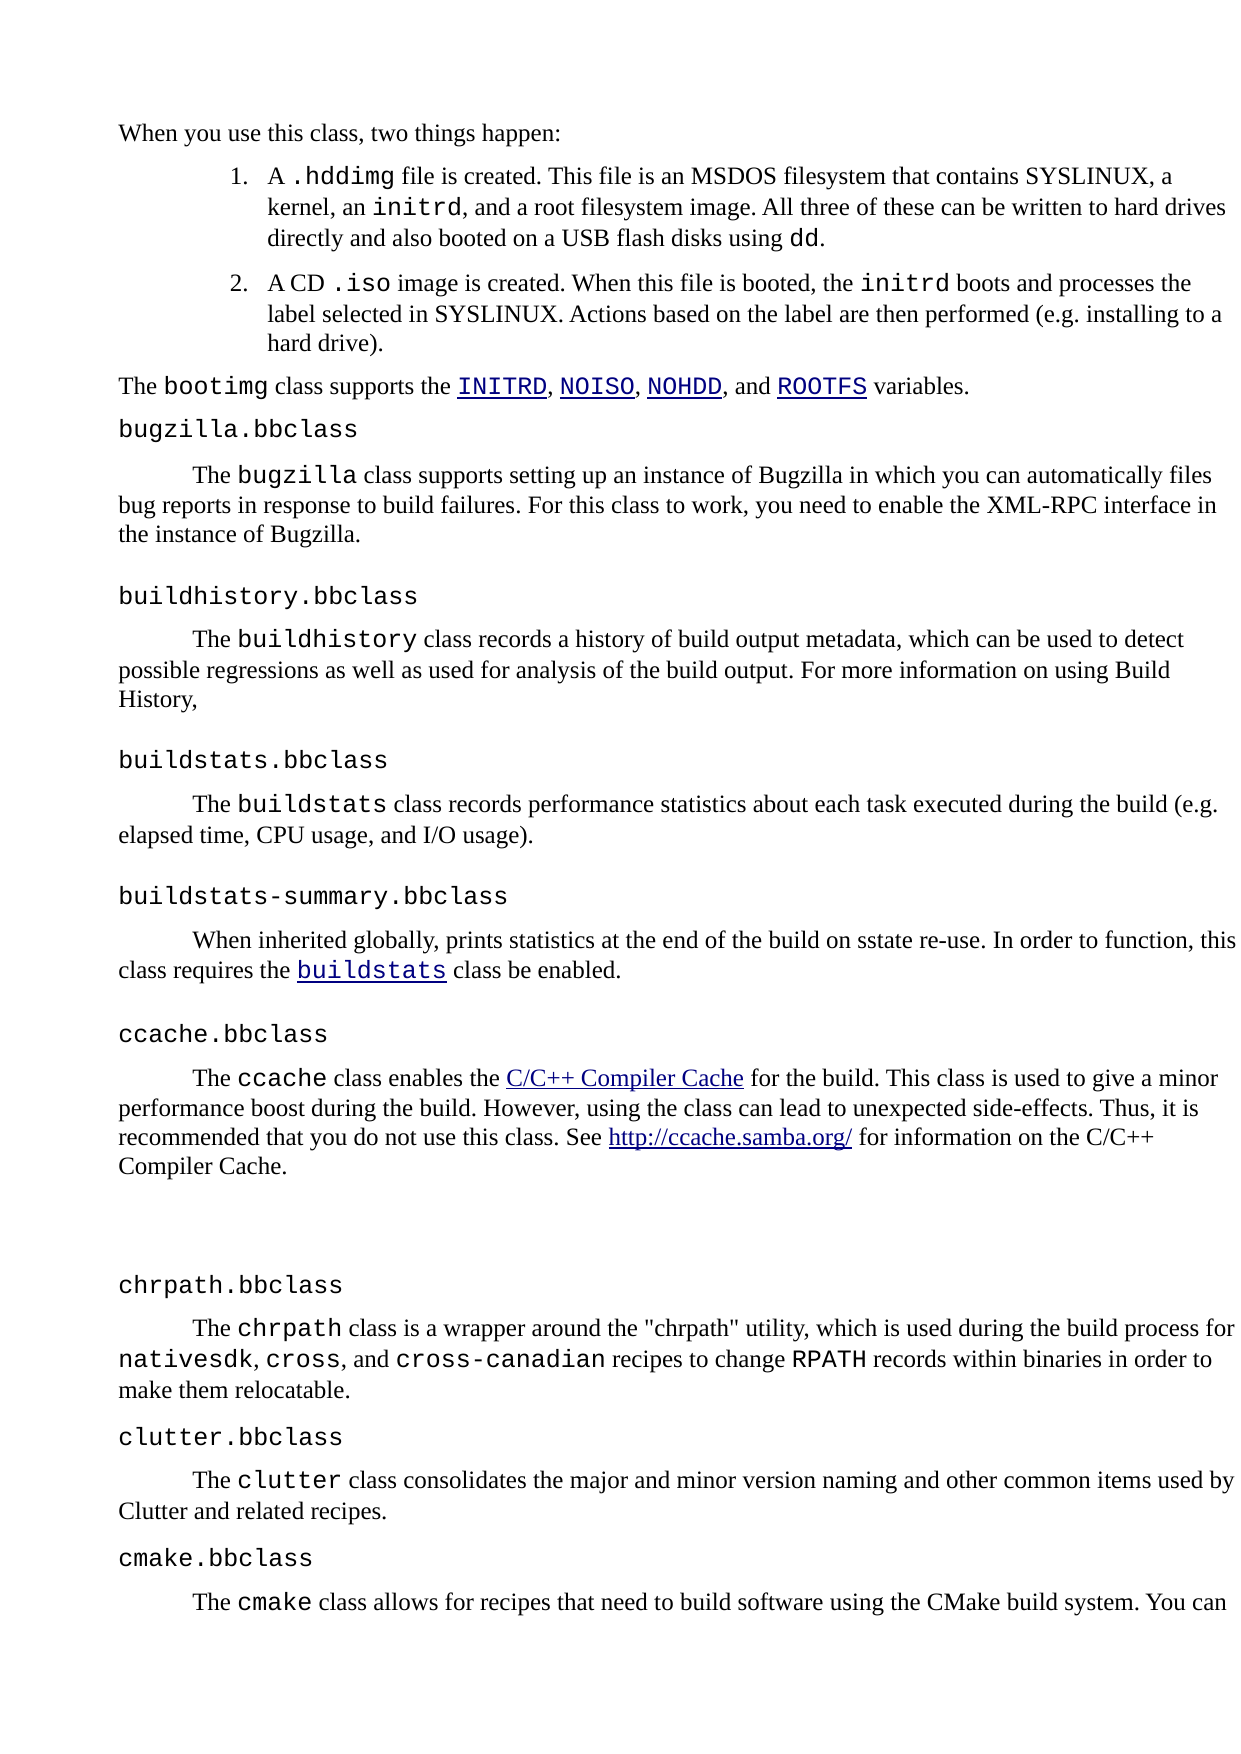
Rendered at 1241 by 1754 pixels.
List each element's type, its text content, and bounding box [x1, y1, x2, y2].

list A CD .iso image is created. When this file is booted, the initrd boots and processes the label selected in SYSLINUX. Actions based on the label are then performed (e.g. installing to a hard drive). [229, 268, 1240, 357]
subtitle buildstats.bbclass [118, 748, 1240, 776]
list The bootimg class supports the INITRD, NOISO, NOHDD, and ROOTFS variables. [83, 371, 1240, 402]
text The bugzilla class supports setting up an instance of Bugzilla in which you can automatically files bug reports in response to build failures. For this class to work, you need to enable the XML-RPC interface in the instance of Bugzilla. [118, 460, 1240, 548]
text The buildhistory class records a history of build output metadata, which can be used to detect possible regressions as well as used for analysis of the build output. For more information on using Build History, [118, 624, 1240, 713]
text The buildstats class records performance statistics about each task executed during the build (e.g. elapsed time, CPU usage, and I/O usage). [118, 789, 1240, 848]
text The clutter class consolidates the major and minor version naming and other common items used by Clutter and related recipes. [118, 1466, 1240, 1525]
subtitle clutter.bbclass [118, 1425, 1240, 1453]
subtitle buildhistory.bbclass [118, 583, 1240, 612]
subtitle bugzilla.bbclass [83, 417, 1240, 445]
text The chrpath class is a wrapper around the "chrpath" utility, which is used during the build process for nativesdk, cross, and cross-canadian recipes to change RPATH records within binaries in order to make them relocatable. [118, 1313, 1240, 1404]
subtitle chrpath.bbclass [118, 1273, 1240, 1301]
text The cmake class allows for recipes that need to build software using the CMake build system. You can [118, 1587, 1240, 1618]
text The ccache class enables the C/C++ Compiler Cache for the build. This class is used to give a minor performance boost during the build. However, using the class can lead to unexpected side-effects. Thus, it is recommended that you do not use this class. See http://ccache.samba.org/ for information on the C/C++ Compiler Cache. [118, 1063, 1240, 1180]
subtitle cmake.bbclass [118, 1546, 1240, 1574]
subtitle ccache.bbclass [118, 1022, 1240, 1050]
list A .hddimg file is created. This file is an MSDOS filesystem that contains SYSLINUX, a kernel, an initrd, and a root filesystem image. All three of these can be written to hard drives directly and also booted on a USB flash disks using dd. [229, 161, 1240, 254]
text When you use this class, two things happen: [118, 118, 1240, 147]
text When inherited globally, prints statistics at the end of the build on sstate re-use. In order to function, this class requires the buildstats class be enabled. [118, 925, 1240, 986]
subtitle buildstats-summary.bbclass [118, 884, 1240, 912]
